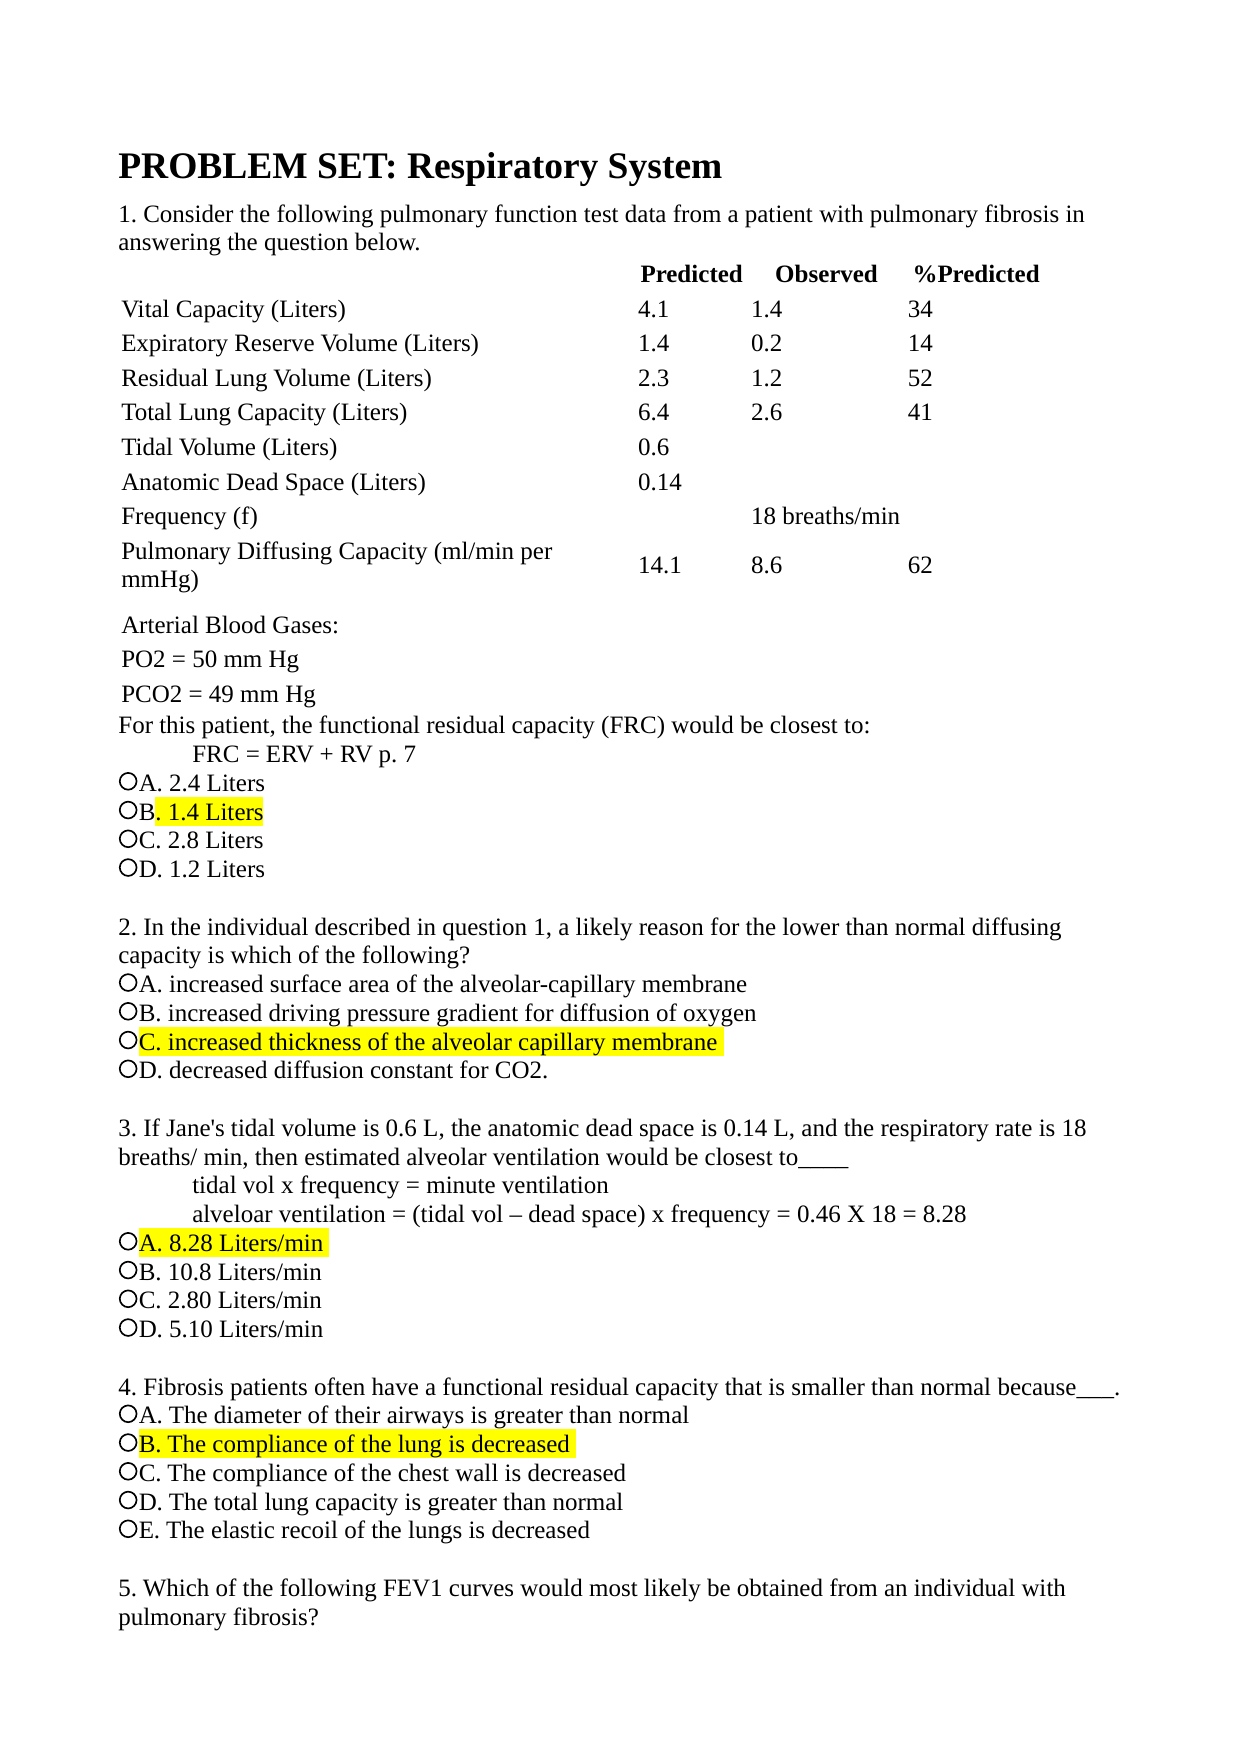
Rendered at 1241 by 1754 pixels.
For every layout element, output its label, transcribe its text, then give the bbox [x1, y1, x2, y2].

text B. The compliance of the lung is decreased [118, 1429, 1122, 1458]
text 2. In the individual described in question 1, a likely reason for the lower than normal diffusing capacity is which of the following? [118, 912, 1122, 969]
text C. increased thickness of the alveolar capillary membrane [118, 1027, 1122, 1056]
table_cell 1.2 [748, 360, 905, 394]
table_cell Tidal Volume (Liters) [118, 429, 635, 464]
table_cell Total Lung Capacity (Liters) [118, 395, 635, 429]
table_cell Anatomic Dead Space (Liters) [118, 464, 635, 498]
text FRC = ERV + RV p. 7 [118, 739, 1122, 768]
text C. The compliance of the chest wall is decreased [118, 1458, 1122, 1487]
text C. 2.8 Liters [118, 826, 1122, 854]
text D. The total lung capacity is greater than normal [118, 1487, 1122, 1516]
table_cell PO2 = 50 mm Hg [118, 641, 635, 676]
table_cell 2.6 [748, 395, 905, 429]
text A. The diameter of their airways is greater than normal [118, 1401, 1122, 1429]
text E. The elastic recoil of the lungs is decreased [118, 1516, 1122, 1544]
table_cell 4.1 [635, 291, 748, 325]
text 5. Which of the following FEV1 curves would most likely be obtained from an individual with pulmonary fibrosis? [118, 1573, 1122, 1631]
text 4. Fibrosis patients often have a functional residual capacity that is smaller than normal because___. [118, 1372, 1122, 1401]
table_cell Vital Capacity (Liters) [118, 291, 635, 325]
table_header %Predicted [905, 256, 1047, 291]
table_cell 0.14 [635, 464, 748, 498]
text C. 2.80 Liters/min [118, 1286, 1122, 1314]
table_cell [905, 498, 1047, 533]
table_cell 1.4 [635, 325, 748, 360]
text alveloar ventilation = (tidal vol – dead space) x frequency = 0.46 X 18 = 8.28 [118, 1199, 1122, 1228]
table_cell 62 [905, 533, 1047, 596]
table_cell Expiratory Reserve Volume (Liters) [118, 325, 635, 360]
table_cell 52 [905, 360, 1047, 394]
table_cell 14 [905, 325, 1047, 360]
text D. 1.2 Liters [118, 854, 1122, 883]
text B. 10.8 Liters/min [118, 1257, 1122, 1286]
table_cell [118, 596, 635, 607]
text 1. Consider the following pulmonary function test data from a patient with pulmonary fibrosis in answering the question below. [118, 199, 1122, 256]
table_cell 41 [905, 395, 1047, 429]
table_cell Residual Lung Volume (Liters) [118, 360, 635, 394]
text D. decreased diffusion constant for CO2. [118, 1056, 1122, 1084]
table_cell 0.2 [748, 325, 905, 360]
text A. increased surface area of the alveolar-capillary membrane [118, 969, 1122, 998]
table_header Predicted [635, 256, 748, 291]
table_cell [635, 641, 1047, 676]
table_cell Pulmonary Diffusing Capacity (ml/min per mmHg) [118, 533, 635, 596]
text 3. If Jane's tidal volume is 0.6 L, the anatomic dead space is 0.14 L, and the respiratory rate is 18 breaths/ min, then estimated alveolar ventilation would be closest to____ [118, 1113, 1122, 1171]
text A. 2.4 Liters [118, 768, 1122, 797]
table_cell [635, 596, 748, 607]
table_cell [635, 676, 1047, 711]
table_cell 6.4 [635, 395, 748, 429]
table_cell 0.6 [635, 429, 748, 464]
table_cell 1.4 [748, 291, 905, 325]
table_cell Frequency (f) [118, 498, 635, 533]
table_cell 2.3 [635, 360, 748, 394]
table_cell [748, 429, 1047, 464]
table_cell 18 breaths/min [748, 498, 905, 533]
table_cell 14.1 [635, 533, 748, 596]
table_cell [635, 607, 1047, 641]
table_cell [635, 498, 748, 533]
table_cell PCO2 = 49 mm Hg [118, 676, 635, 711]
table_cell [748, 596, 1047, 607]
table_cell 34 [905, 291, 1047, 325]
text A. 8.28 Liters/min [118, 1228, 1122, 1257]
table_header Observed [748, 256, 905, 291]
text B. increased driving pressure gradient for diffusion of oxygen [118, 998, 1122, 1027]
text D. 5.10 Liters/min [118, 1314, 1122, 1343]
text tidal vol x frequency = minute ventilation [118, 1171, 1122, 1199]
table_cell Arterial Blood Gases: [118, 607, 635, 641]
text For this patient, the functional residual capacity (FRC) would be closest to: [118, 711, 1122, 739]
table_header [118, 256, 635, 291]
table_cell 8.6 [748, 533, 905, 596]
table_cell [748, 464, 1047, 498]
subtitle PROBLEM SET: Respiratory System [118, 143, 1122, 186]
text B. 1.4 Liters [118, 797, 1122, 826]
